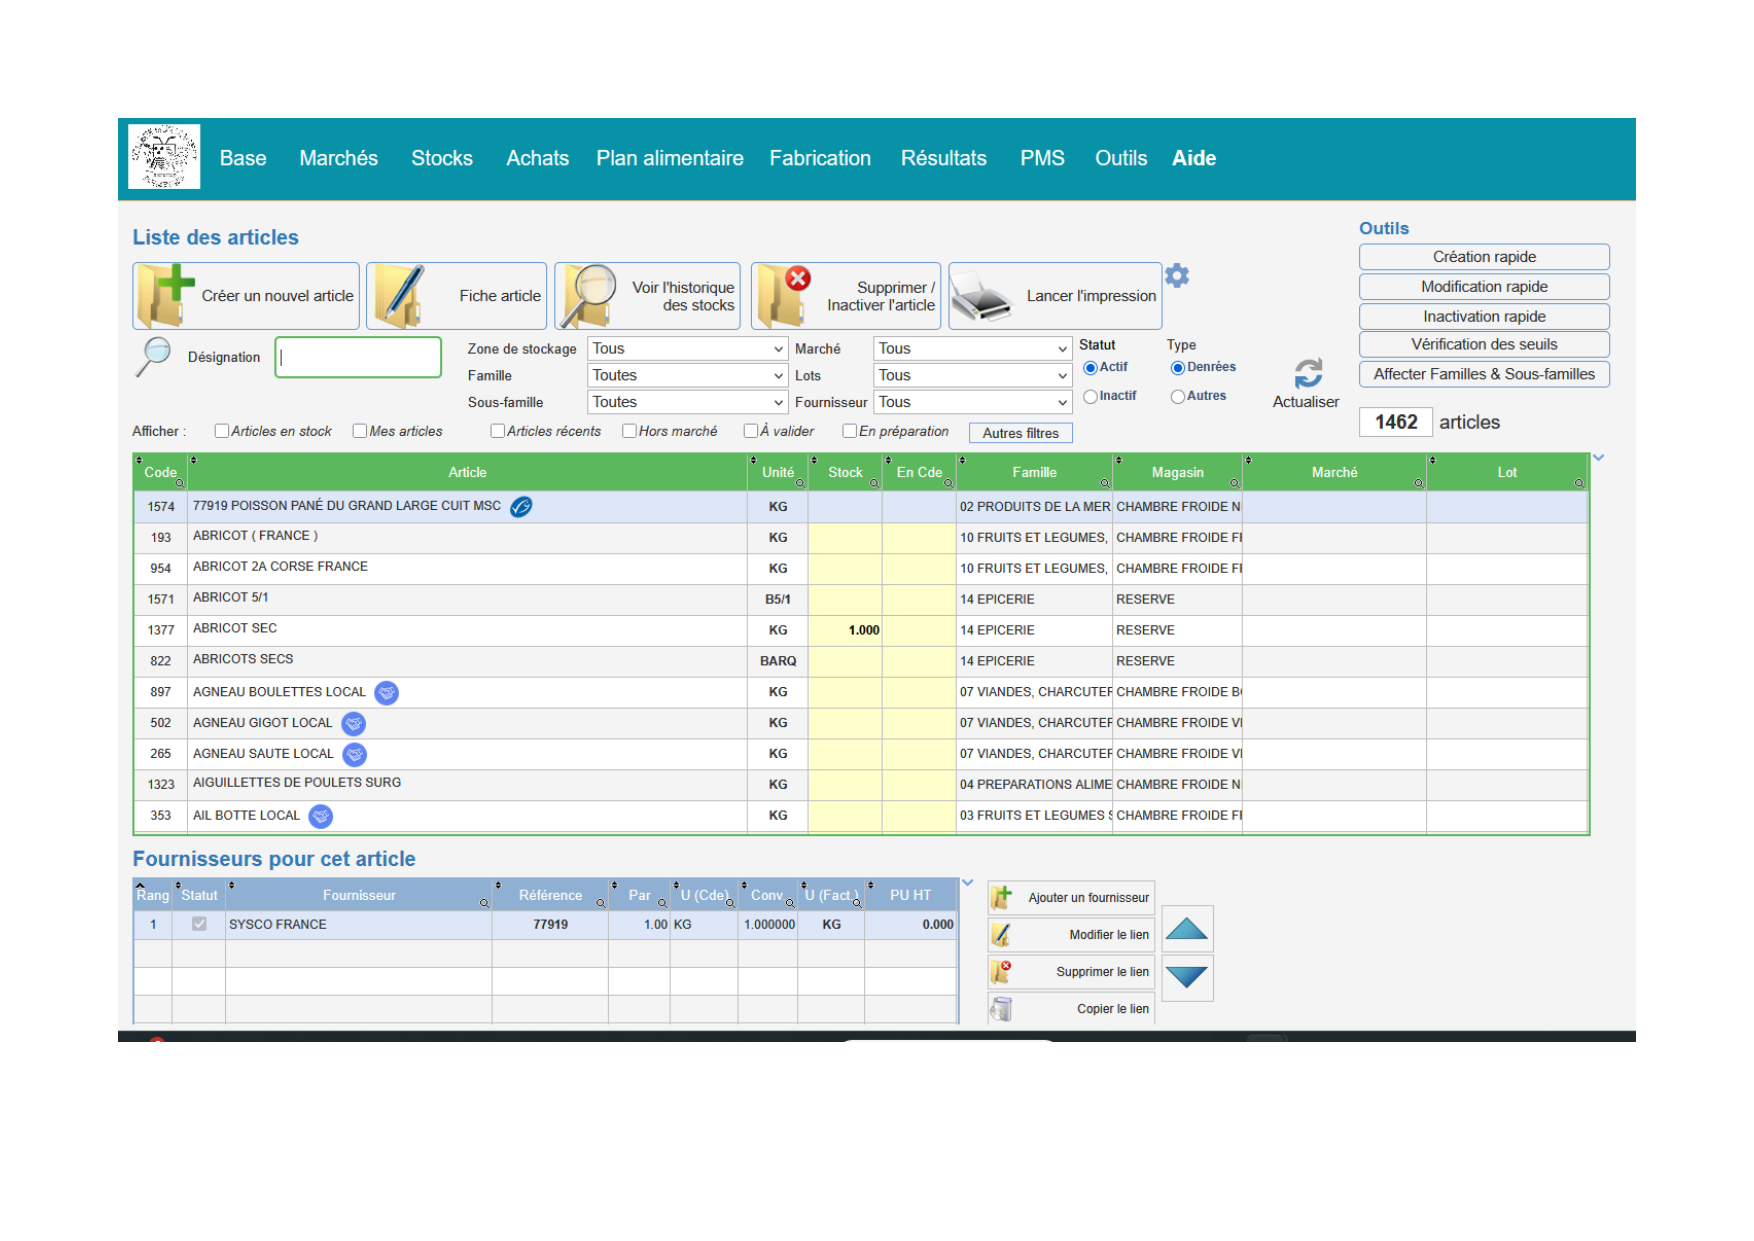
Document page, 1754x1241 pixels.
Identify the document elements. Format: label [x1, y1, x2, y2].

picture [118, 118, 1636, 1042]
